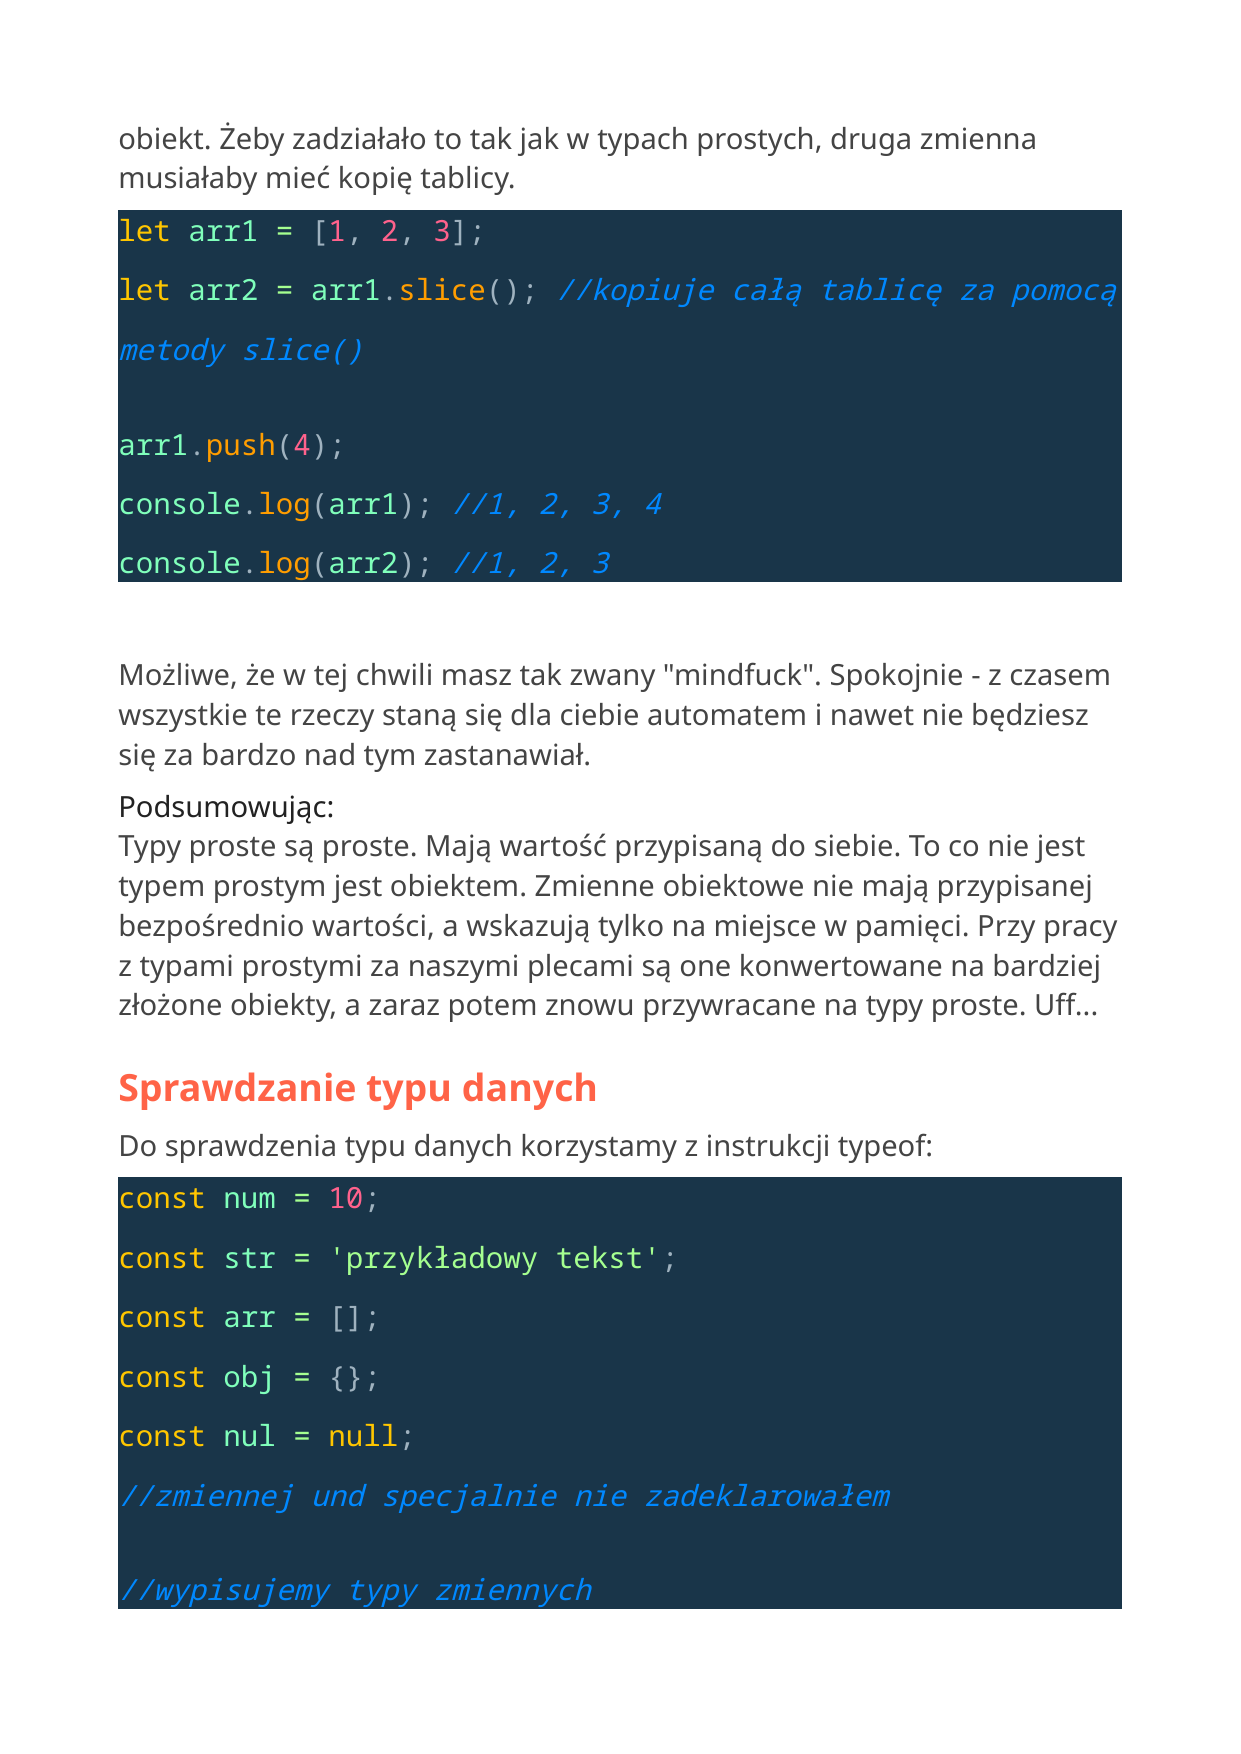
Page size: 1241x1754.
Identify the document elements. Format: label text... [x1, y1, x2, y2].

text const arr = []; [118, 1296, 1122, 1336]
text Do sprawdzenia typu danych korzystamy z instrukcji typeof: [118, 1125, 1122, 1165]
text const obj = {}; [118, 1356, 1122, 1396]
text const str = 'przykładowy tekst'; [118, 1237, 1122, 1277]
text //wypisujemy typy zmiennych [118, 1570, 1122, 1609]
text const num = 10; [118, 1177, 1122, 1217]
text obiekt. Żeby zadziałało to tak jak w typach prostych, druga zmienna musiałaby mieć kopię tablicy. [118, 118, 1122, 197]
subtitle Sprawdzanie typu danych [118, 1062, 1122, 1113]
text console.log(arr1); //1, 2, 3, 4 [118, 483, 1122, 523]
text Możliwe, że w tej chwili masz tak zwany "mindfuck". Spokojnie - z czasem wszystkie te rzeczy staną się dla ciebie automatem i nawet nie będziesz się za bardzo nad tym zastanawiał. [118, 654, 1122, 773]
text arr1.push(4); [118, 424, 1122, 463]
text Podsumowując: Typy proste są proste. Mają wartość przypisaną do siebie. To co nie jest typem prostym jest obiektem. Zmienne obiektowe nie mają przypisanej bezpośrednio wartości, a wskazują tylko na miejsce w pamięci. Przy pracy z typami prostymi za naszymi plecami są one konwertowane na bardziej złożone obiekty, a zaraz potem znowu przywracane na typy proste. Uff... [118, 786, 1122, 1024]
text let arr1 = [1, 2, 3]; [118, 210, 1122, 250]
text const nul = null; [118, 1415, 1122, 1455]
text console.log(arr2); //1, 2, 3 [118, 543, 1122, 582]
text //zmiennej und specjalnie nie zadeklarowałem [118, 1475, 1122, 1514]
text let arr2 = arr1.slice(); //kopiuje całą tablicę za pomocą metody slice() [118, 269, 1122, 369]
